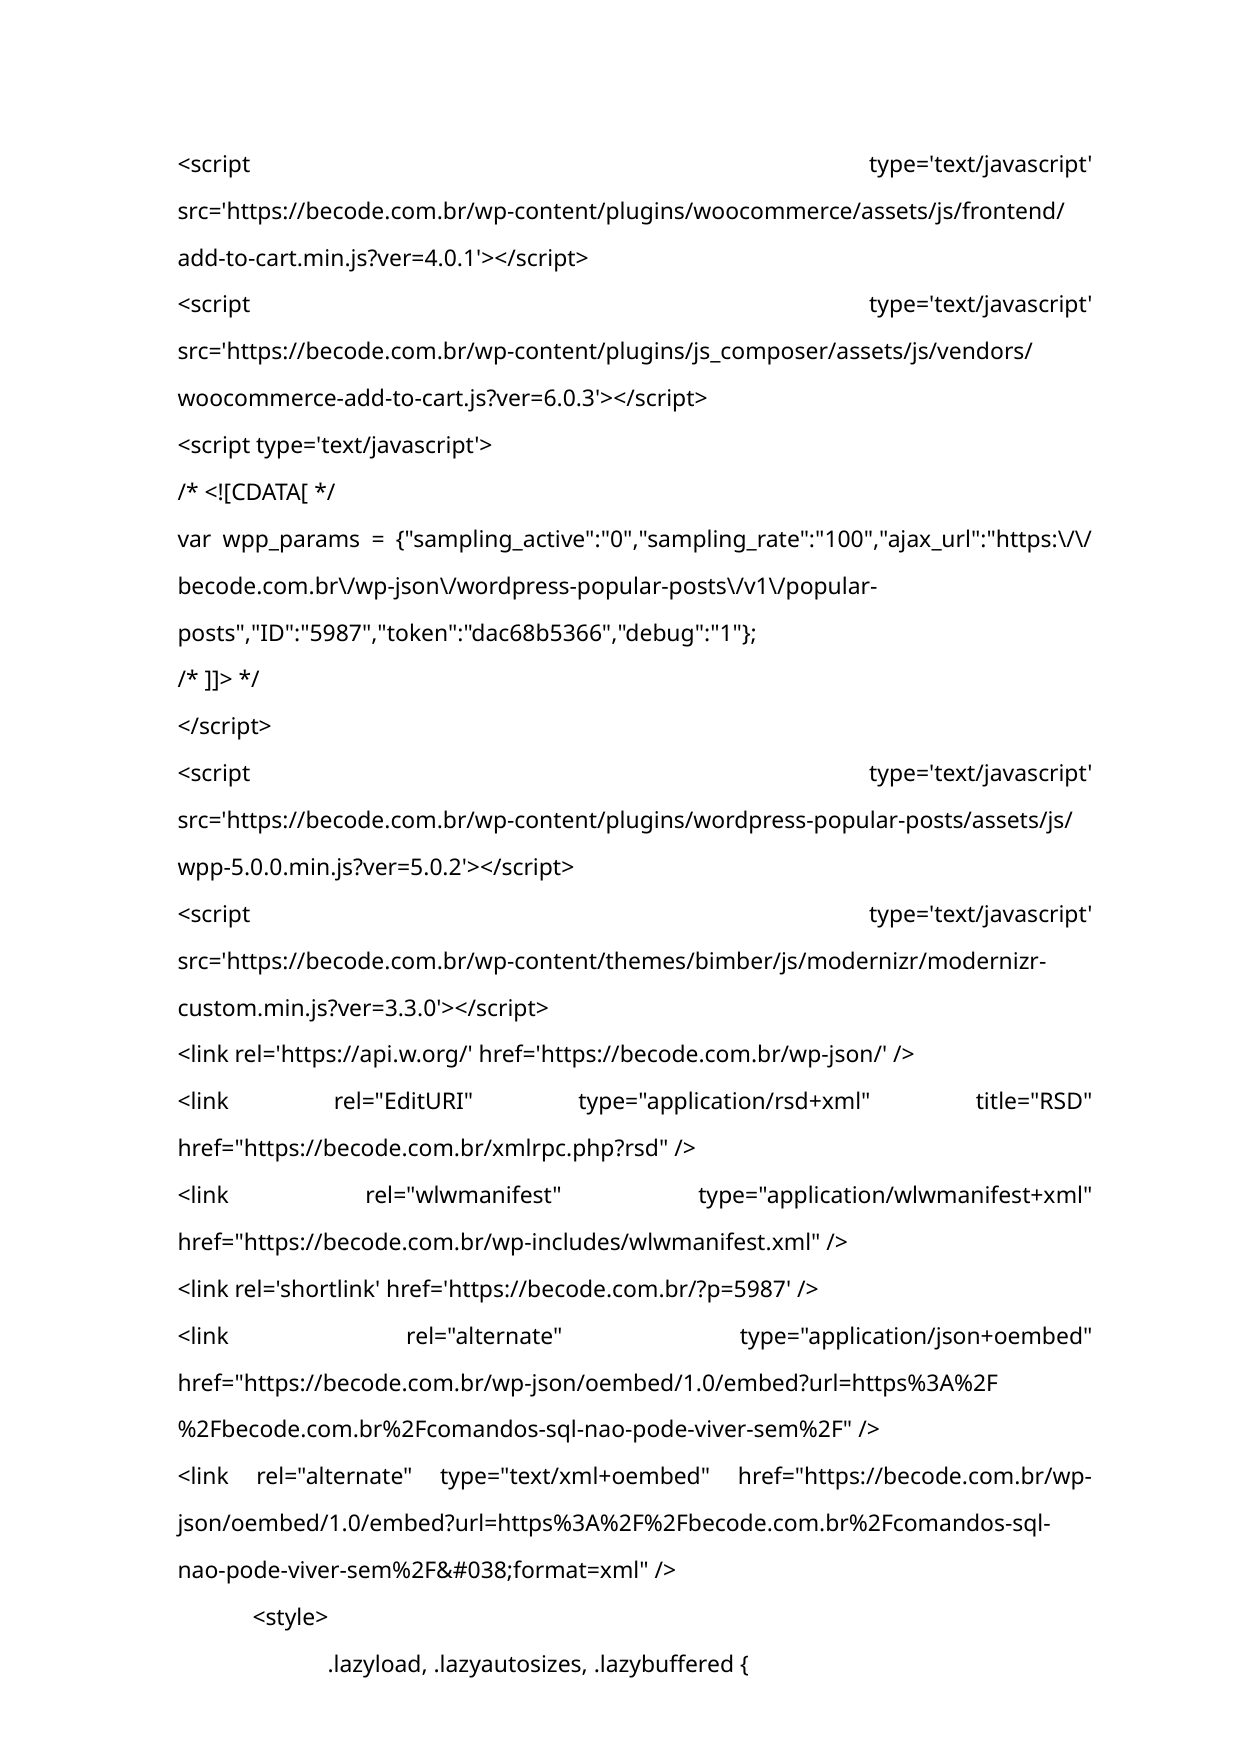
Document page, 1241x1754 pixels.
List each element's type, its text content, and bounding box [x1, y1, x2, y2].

text <script type='text/javascript' src='https://becode.com.br/wp-content/plugins/woocommerce/assets/js/frontend/add-to-cart.min.js?ver=4.0.1'></script> [177, 148, 1092, 273]
text <link rel="wlwmanifest" type="application/wlwmanifest+xml" href="https://becode.com.br/wp-includes/wlwmanifest.xml" /> [177, 1179, 1092, 1257]
text /* ]]> */ [177, 663, 1092, 694]
text <script type='text/javascript' src='https://becode.com.br/wp-content/themes/bimber/js/modernizr/modernizr-custom.min.js?ver=3.3.0'></script> [177, 898, 1092, 1023]
text var wpp_params = {"sampling_active":"0","sampling_rate":"100","ajax_url":"https:\/\/becode.com.br\/wp-json\/wordpress-popular-posts\/v1\/popular-posts","ID":"5987","token":"dac68b5366","debug":"1"}; [177, 523, 1092, 648]
text <link rel="alternate" type="application/json+oembed" href="https://becode.com.br/wp-json/oembed/1.0/embed?url=https%3A%2F%2Fbecode.com.br%2Fcomandos-sql-nao-pode-viver-sem%2F" /> [177, 1319, 1092, 1444]
text <link rel="alternate" type="text/xml+oembed" href="https://becode.com.br/wp-json/oembed/1.0/embed?url=https%3A%2F%2Fbecode.com.br%2Fcomandos-sql-nao-pode-viver-sem%2F&#038;format=xml" /> [177, 1460, 1092, 1585]
text <link rel='https://api.w.org/' href='https://becode.com.br/wp-json/' /> [177, 1038, 1092, 1069]
text /* <![CDATA[ */ [177, 476, 1092, 507]
text <link rel="EditURI" type="application/rsd+xml" title="RSD" href="https://becode.com.br/xmlrpc.php?rsd" /> [177, 1085, 1092, 1163]
text <style> [177, 1601, 1092, 1632]
text <script type='text/javascript' src='https://becode.com.br/wp-content/plugins/wordpress-popular-posts/assets/js/wpp-5.0.0.min.js?ver=5.0.2'></script> [177, 757, 1092, 882]
text <link rel='shortlink' href='https://becode.com.br/?p=5987' /> [177, 1273, 1092, 1304]
text <script type='text/javascript' src='https://becode.com.br/wp-content/plugins/js_composer/assets/js/vendors/woocommerce-add-to-cart.js?ver=6.0.3'></script> [177, 288, 1092, 413]
text </script> [177, 710, 1092, 741]
text .lazyload, .lazyautosizes, .lazybuffered { [177, 1648, 1092, 1679]
text <script type='text/javascript'> [177, 429, 1092, 460]
